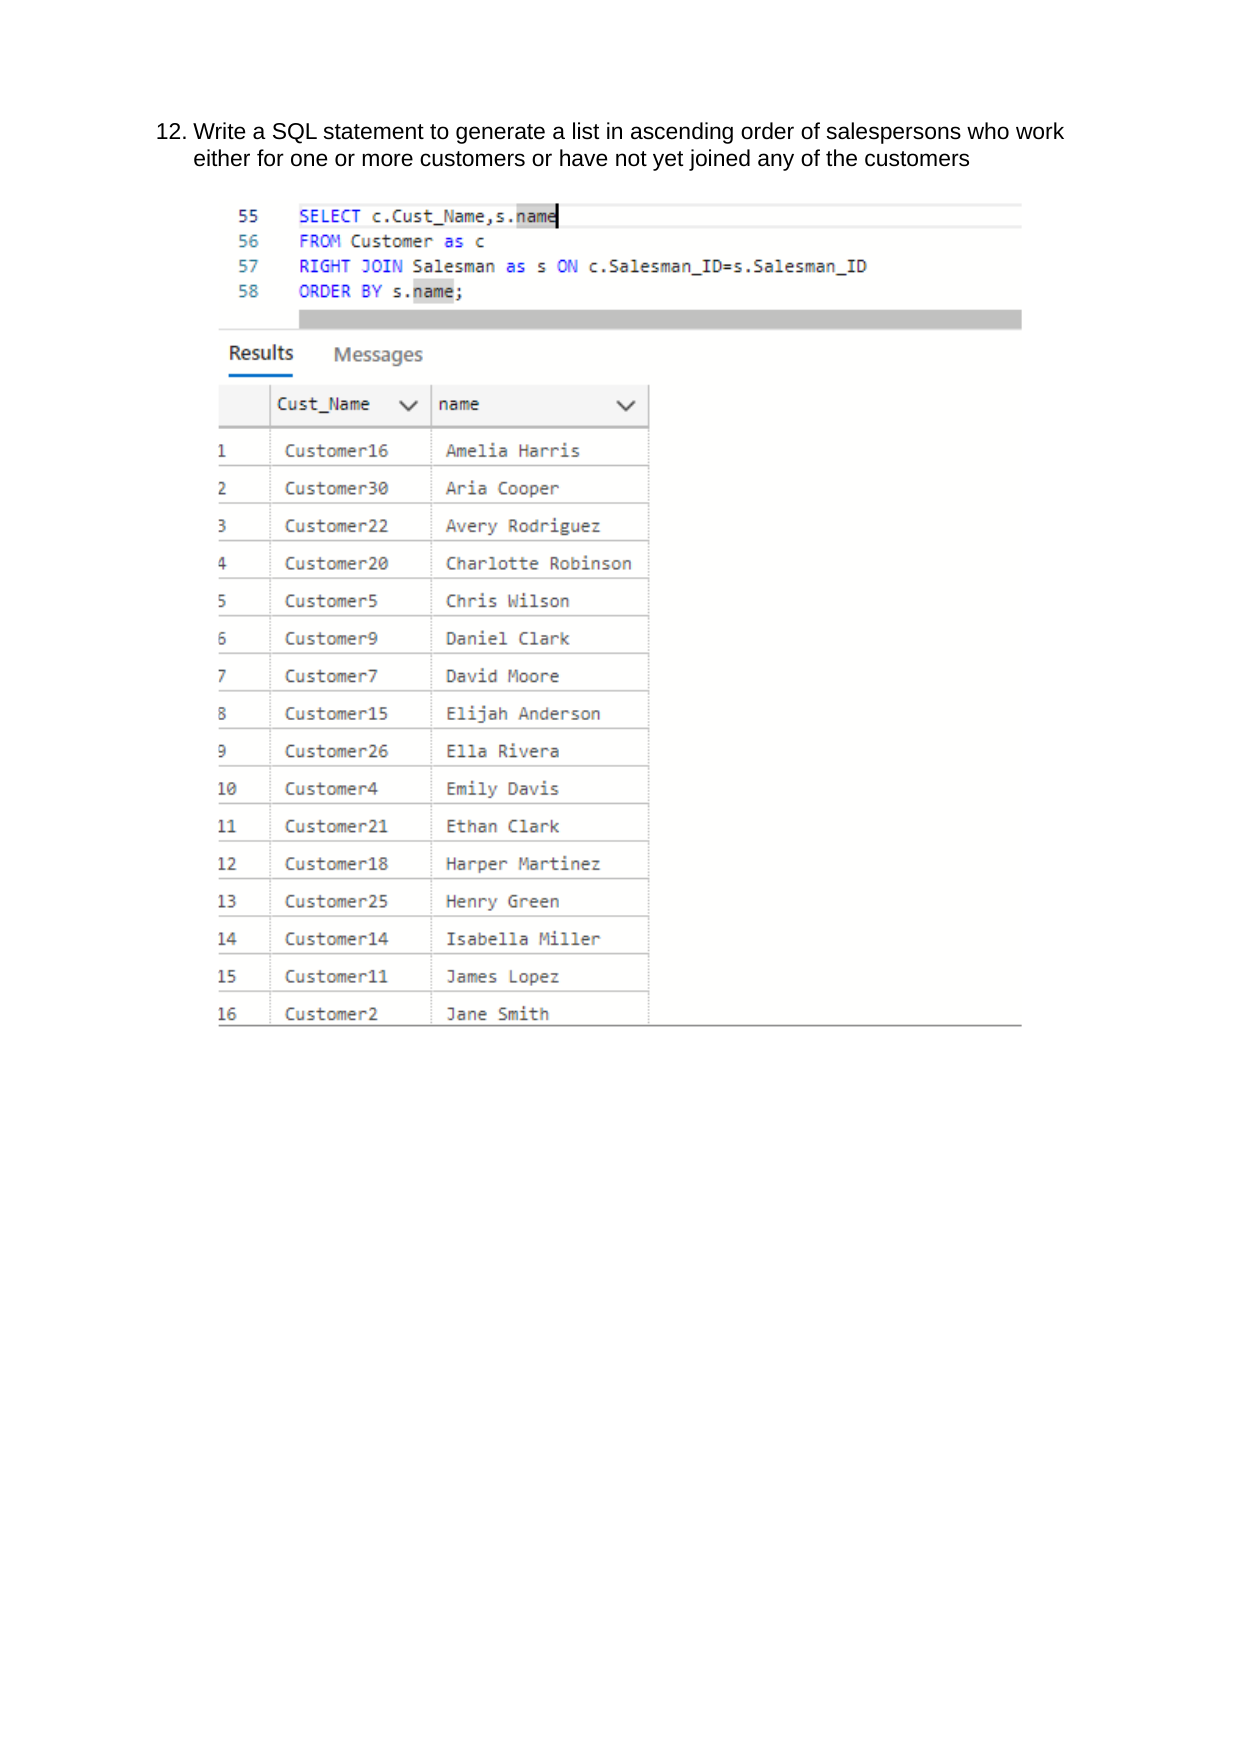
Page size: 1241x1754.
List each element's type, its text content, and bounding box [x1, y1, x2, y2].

picture [218, 199, 1022, 1047]
list Write a SQL statement to generate a list in ascending order of salespersons who work either for one or more customers or have not yet joined any of the customers [156, 118, 1122, 171]
